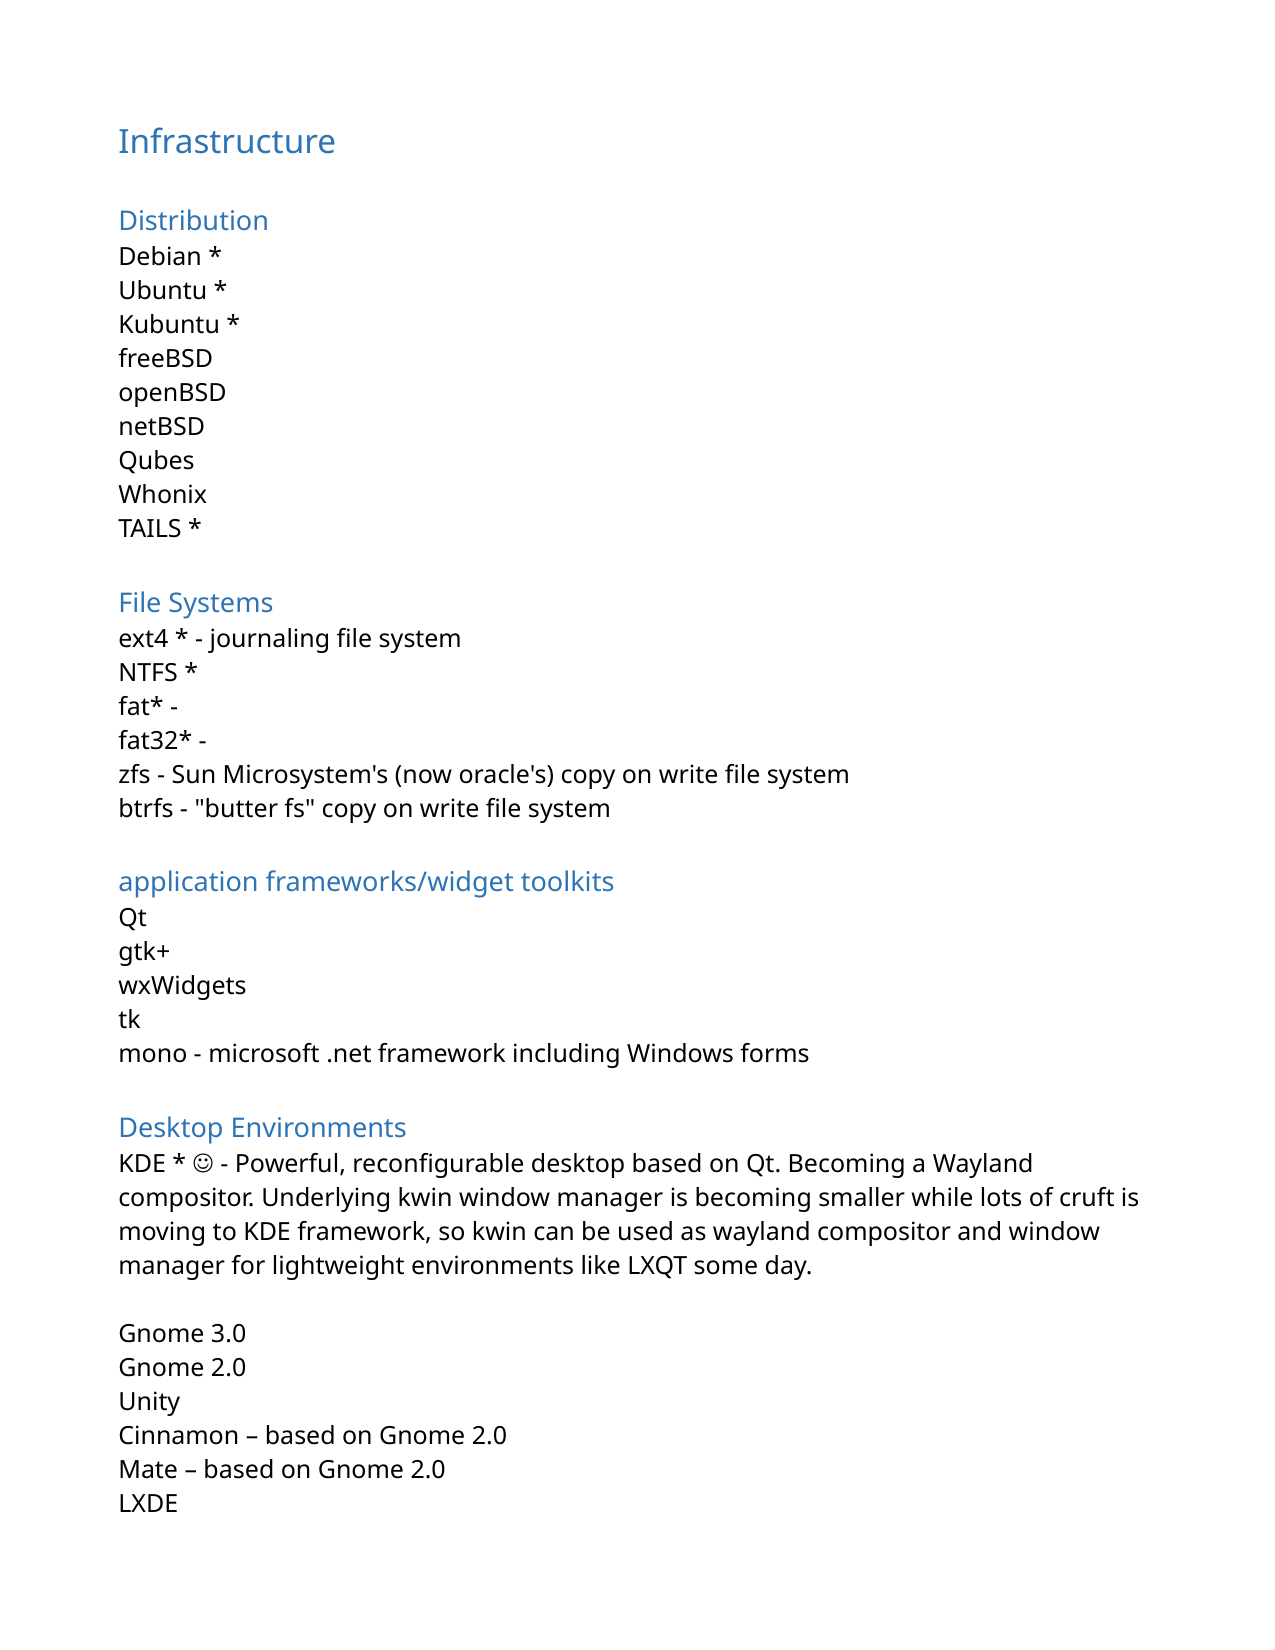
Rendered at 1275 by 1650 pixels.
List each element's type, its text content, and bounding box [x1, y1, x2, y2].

text fat32* - [118, 722, 1157, 757]
text NTFS * [118, 654, 1157, 688]
text mono - microsoft .net framework including Windows forms [118, 1036, 1157, 1070]
subtitle Distribution [118, 202, 1157, 239]
text TAILS * [118, 511, 1157, 545]
text Mate – based on Gnome 2.0 [118, 1452, 1157, 1486]
text btrfs - "butter fs" copy on write file system [118, 791, 1157, 825]
text Kubuntu * [118, 307, 1157, 341]
subtitle Desktop Environments [118, 1108, 1157, 1145]
text tk [118, 1002, 1157, 1036]
text freeBSD [118, 341, 1157, 375]
text ext4 * - journaling file system [118, 620, 1157, 654]
subtitle application frameworks/widget toolkits [118, 863, 1157, 900]
text Qt [118, 900, 1157, 934]
text Qubes [118, 443, 1157, 477]
text netBSD [118, 409, 1157, 443]
subtitle Infrastructure [118, 118, 1157, 163]
text wxWidgets [118, 968, 1157, 1002]
text Gnome 2.0 [118, 1349, 1157, 1384]
text KDE *  - Powerful, reconfigurable desktop based on Qt. Becoming a Wayland compositor. Underlying kwin window manager is becoming smaller while lots of cruft is moving to KDE framework, so kwin can be used as wayland compositor and window manager for lightweight environments like LXQT some day. [118, 1145, 1157, 1281]
text openBSD [118, 375, 1157, 409]
text Unity [118, 1384, 1157, 1418]
text Gnome 3.0 [118, 1316, 1157, 1349]
text zfs - Sun Microsystem's (now oracle's) copy on write file system [118, 757, 1157, 791]
text gtk+ [118, 934, 1157, 968]
text fat* - [118, 688, 1157, 722]
text Debian * [118, 239, 1157, 273]
text Whonix [118, 477, 1157, 511]
text Ubuntu * [118, 273, 1157, 307]
text Cinnamon – based on Gnome 2.0 [118, 1418, 1157, 1452]
text LXDE [118, 1486, 1157, 1520]
subtitle File Systems [118, 583, 1157, 620]
